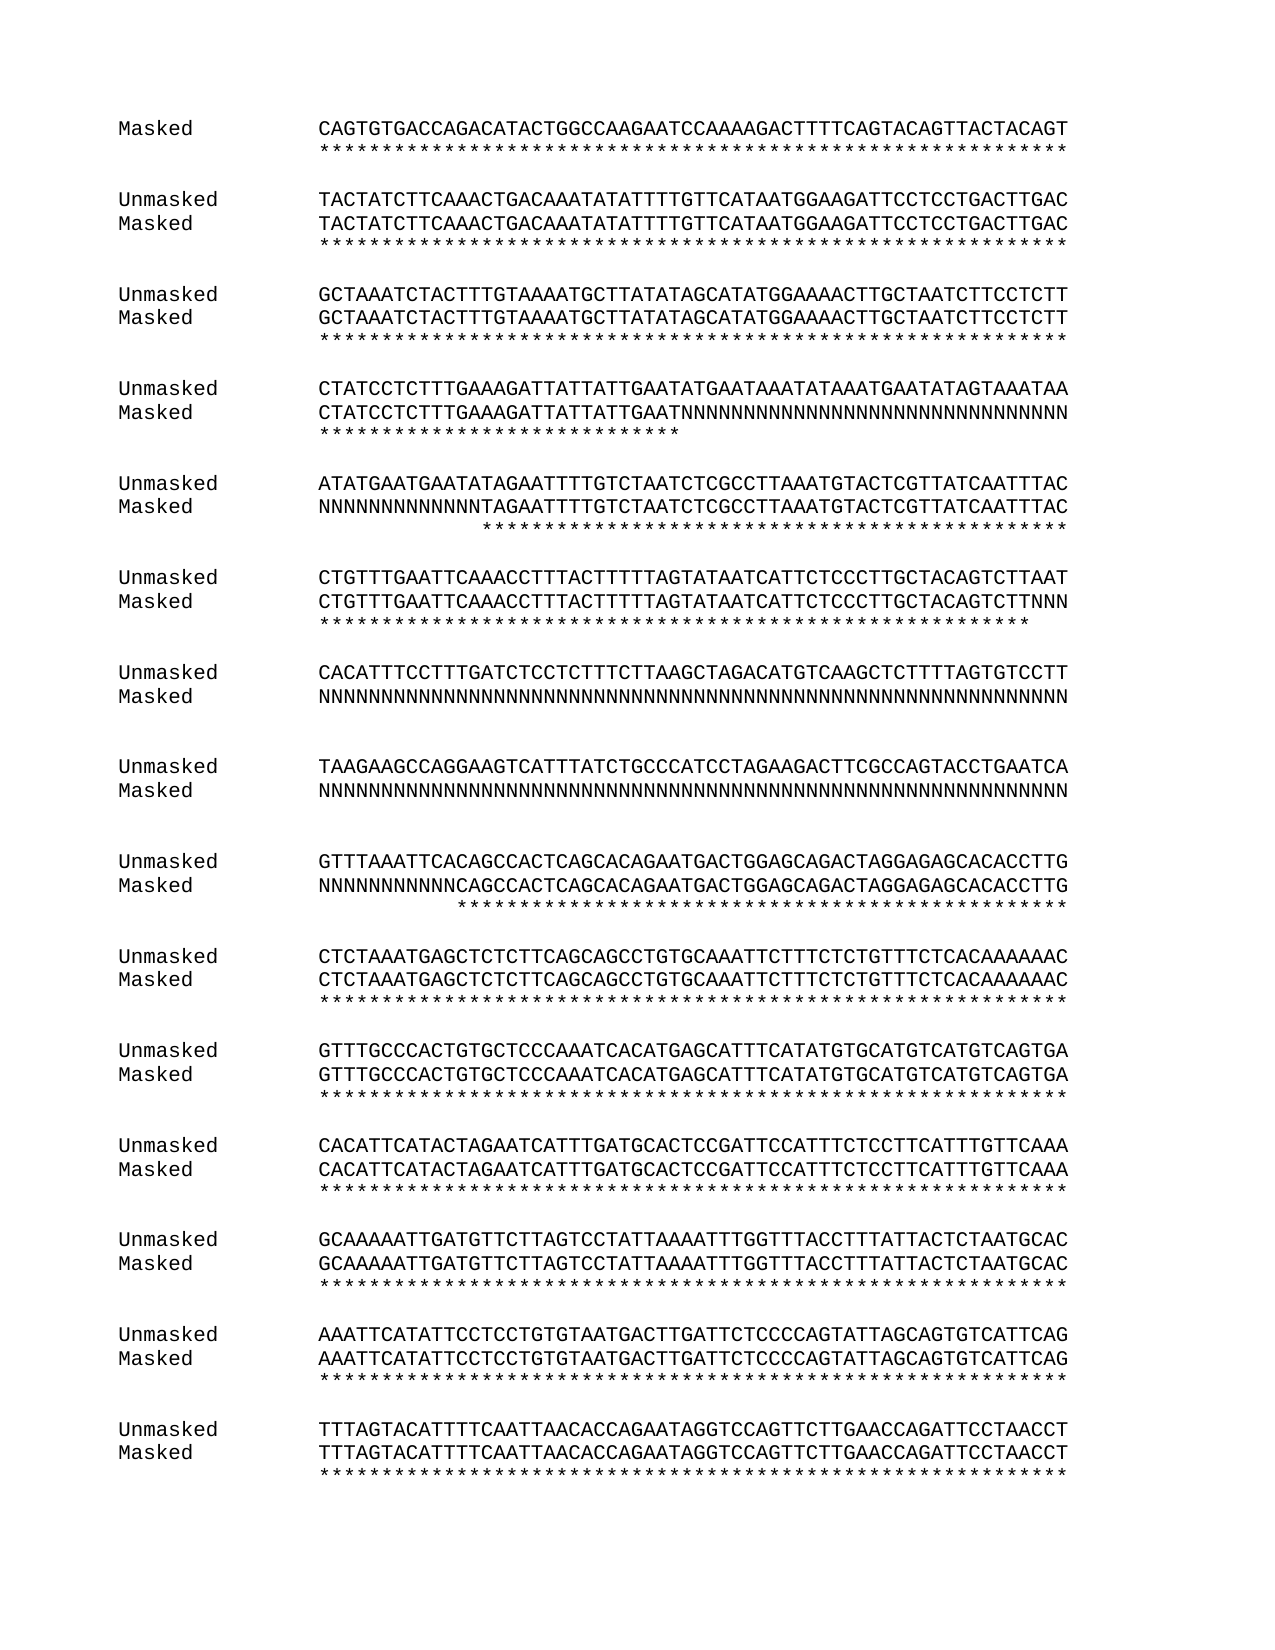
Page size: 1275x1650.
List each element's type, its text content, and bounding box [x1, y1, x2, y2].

text ************************************************************ [118, 331, 1157, 354]
text ********************************************************* [118, 615, 1157, 638]
text Unmasked CTATCCTCTTTGAAAGATTATTATTGAATATGAATAAATATAAATGAATATAGTAAATAA [118, 378, 1157, 402]
text Masked NNNNNNNNNNNNNTAGAATTTTGTCTAATCTCGCCTTAAATGTACTCGTTATCAATTTAC [118, 496, 1157, 520]
text ************************************************************ [118, 1466, 1157, 1489]
text Unmasked GCAAAAATTGATGTTCTTAGTCCTATTAAAATTTGGTTTACCTTTATTACTCTAATGCAC [118, 1229, 1157, 1253]
text Masked NNNNNNNNNNNCAGCCACTCAGCACAGAATGACTGGAGCAGACTAGGAGAGCACACCTTG [118, 875, 1157, 898]
text Unmasked CACATTTCCTTTGATCTCCTCTTTCTTAAGCTAGACATGTCAAGCTCTTTTAGTGTCCTT [118, 662, 1157, 686]
text ***************************** [118, 426, 1157, 449]
text ************************************************************ [118, 993, 1157, 1017]
text ************************************************************ [118, 236, 1157, 260]
text Masked NNNNNNNNNNNNNNNNNNNNNNNNNNNNNNNNNNNNNNNNNNNNNNNNNNNNNNNNNNNN [118, 780, 1157, 804]
text Unmasked CTGTTTGAATTCAAACCTTTACTTTTTAGTATAATCATTCTCCCTTGCTACAGTCTTAAT [118, 567, 1157, 591]
text Masked CTATCCTCTTTGAAAGATTATTATTGAATNNNNNNNNNNNNNNNNNNNNNNNNNNNNNNN [118, 402, 1157, 426]
text ************************************************************ [118, 142, 1157, 165]
text ************************************************************ [118, 1277, 1157, 1300]
text Masked GCAAAAATTGATGTTCTTAGTCCTATTAAAATTTGGTTTACCTTTATTACTCTAATGCAC [118, 1253, 1157, 1277]
text Unmasked CACATTCATACTAGAATCATTTGATGCACTCCGATTCCATTTCTCCTTCATTTGTTCAAA [118, 1135, 1157, 1158]
text Unmasked TTTAGTACATTTTCAATTAACACCAGAATAGGTCCAGTTCTTGAACCAGATTCCTAACCT [118, 1419, 1157, 1442]
text *********************************************** [118, 520, 1157, 544]
text Unmasked GTTTGCCCACTGTGCTCCCAAATCACATGAGCATTTCATATGTGCATGTCATGTCAGTGA [118, 1040, 1157, 1064]
text ************************************************************ [118, 1182, 1157, 1206]
text Unmasked AAATTCATATTCCTCCTGTGTAATGACTTGATTCTCCCCAGTATTAGCAGTGTCATTCAG [118, 1324, 1157, 1348]
text Unmasked CTCTAAATGAGCTCTCTTCAGCAGCCTGTGCAAATTCTTTCTCTGTTTCTCACAAAAAAC [118, 946, 1157, 969]
text Masked CAGTGTGACCAGACATACTGGCCAAGAATCCAAAAGACTTTTCAGTACAGTTACTACAGT [118, 118, 1157, 142]
text Masked TTTAGTACATTTTCAATTAACACCAGAATAGGTCCAGTTCTTGAACCAGATTCCTAACCT [118, 1442, 1157, 1466]
text Unmasked ATATGAATGAATATAGAATTTTGTCTAATCTCGCCTTAAATGTACTCGTTATCAATTTAC [118, 473, 1157, 496]
text Masked CTGTTTGAATTCAAACCTTTACTTTTTAGTATAATCATTCTCCCTTGCTACAGTCTTNNN [118, 591, 1157, 615]
text Masked AAATTCATATTCCTCCTGTGTAATGACTTGATTCTCCCCAGTATTAGCAGTGTCATTCAG [118, 1348, 1157, 1371]
text Masked TACTATCTTCAAACTGACAAATATATTTTGTTCATAATGGAAGATTCCTCCTGACTTGAC [118, 213, 1157, 236]
text ************************************************* [118, 898, 1157, 922]
text Unmasked GTTTAAATTCACAGCCACTCAGCACAGAATGACTGGAGCAGACTAGGAGAGCACACCTTG [118, 851, 1157, 875]
text Unmasked TACTATCTTCAAACTGACAAATATATTTTGTTCATAATGGAAGATTCCTCCTGACTTGAC [118, 189, 1157, 213]
text Masked GCTAAATCTACTTTGTAAAATGCTTATATAGCATATGGAAAACTTGCTAATCTTCCTCTT [118, 307, 1157, 331]
text Masked NNNNNNNNNNNNNNNNNNNNNNNNNNNNNNNNNNNNNNNNNNNNNNNNNNNNNNNNNNNN [118, 686, 1157, 709]
text Masked CTCTAAATGAGCTCTCTTCAGCAGCCTGTGCAAATTCTTTCTCTGTTTCTCACAAAAAAC [118, 969, 1157, 993]
text Unmasked TAAGAAGCCAGGAAGTCATTTATCTGCCCATCCTAGAAGACTTCGCCAGTACCTGAATCA [118, 757, 1157, 780]
text ************************************************************ [118, 1371, 1157, 1395]
text Unmasked GCTAAATCTACTTTGTAAAATGCTTATATAGCATATGGAAAACTTGCTAATCTTCCTCTT [118, 284, 1157, 307]
text Masked CACATTCATACTAGAATCATTTGATGCACTCCGATTCCATTTCTCCTTCATTTGTTCAAA [118, 1158, 1157, 1182]
text Masked GTTTGCCCACTGTGCTCCCAAATCACATGAGCATTTCATATGTGCATGTCATGTCAGTGA [118, 1064, 1157, 1088]
text ************************************************************ [118, 1088, 1157, 1111]
